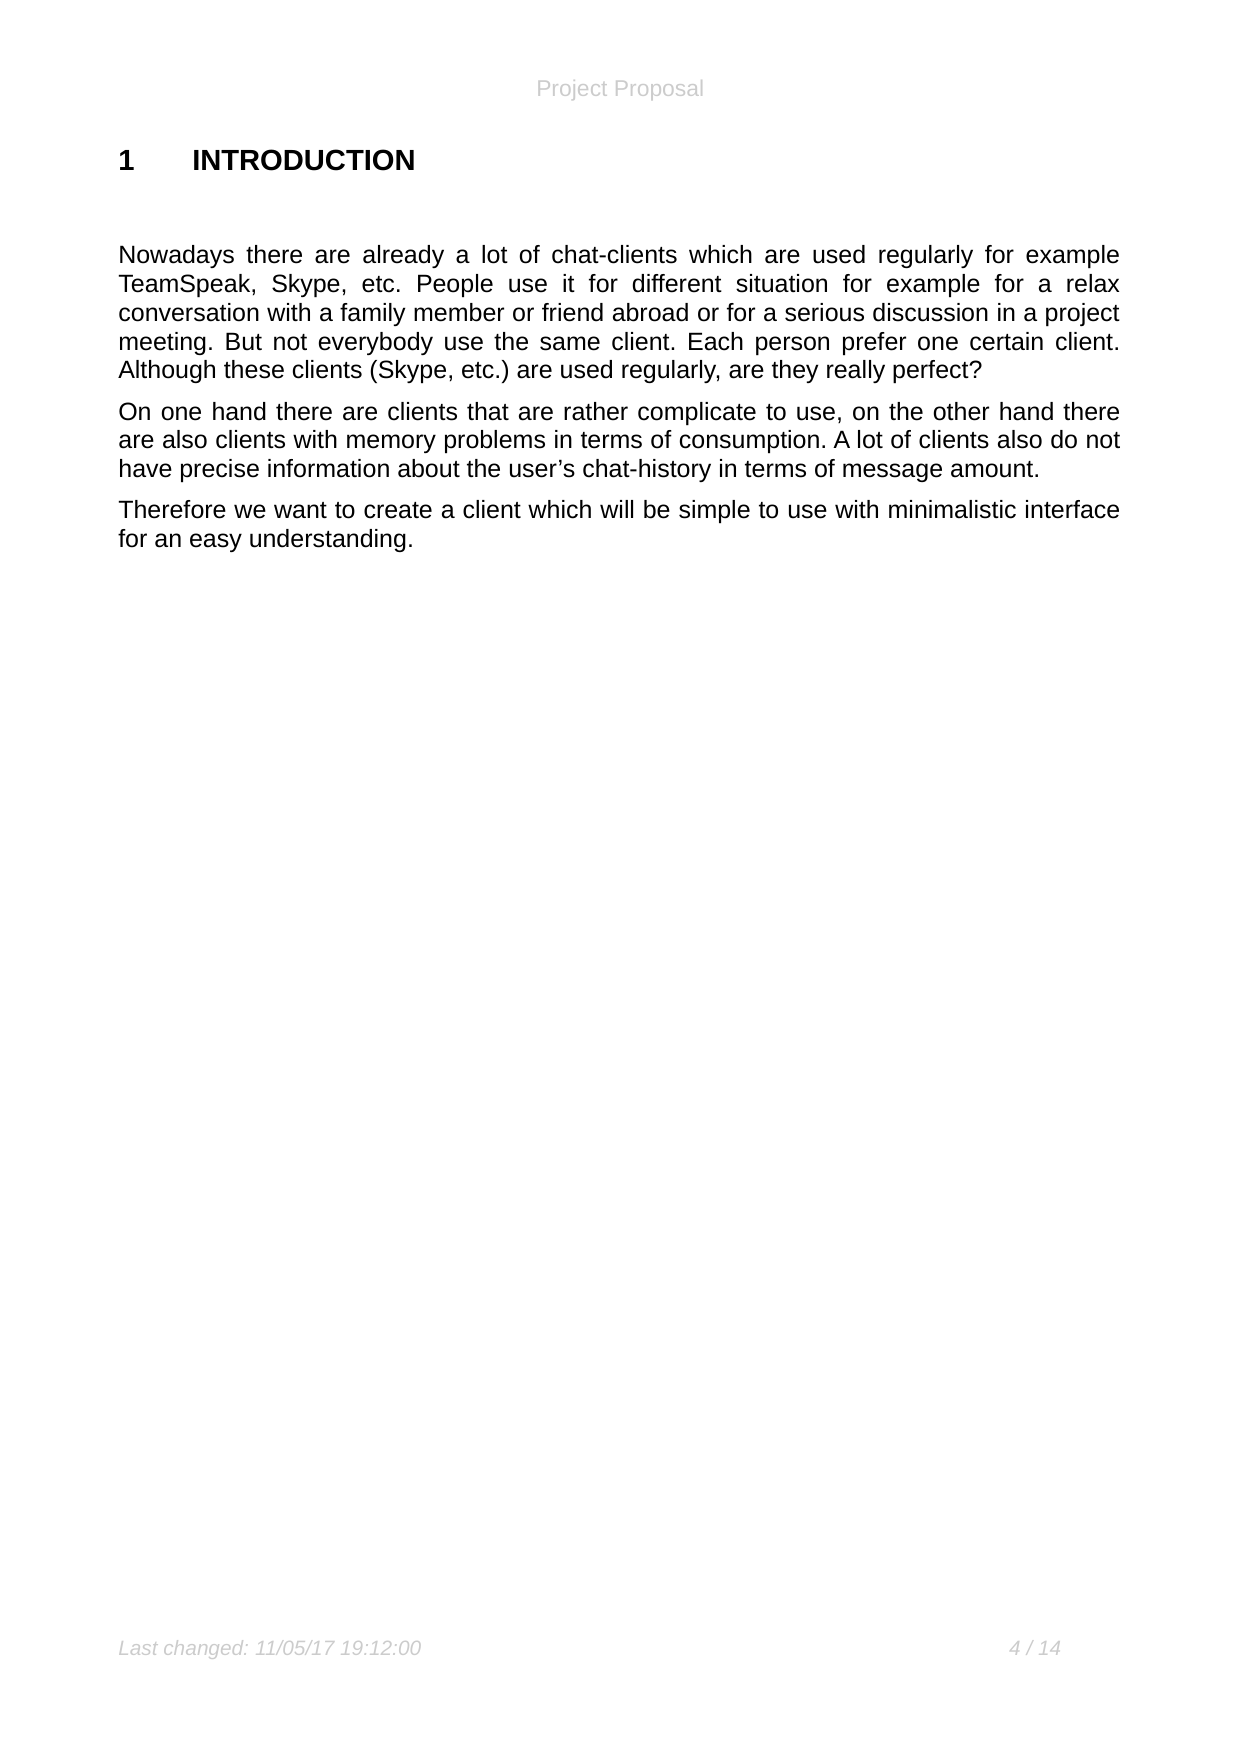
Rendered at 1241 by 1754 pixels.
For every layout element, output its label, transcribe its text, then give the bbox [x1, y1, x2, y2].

text Therefore we want to create a client which will be simple to use with minimalistic interface for an easy understanding. [118, 496, 1122, 553]
subtitle Introduction [118, 143, 1122, 177]
text Nowadays there are already a lot of chat-clients which are used regularly for example TeamSpeak, Skype, etc. People use it for different situation for example for a relax conversation with a family member or friend abroad or for a serious discussion in a project meeting. But not everybody use the same client. Each person prefer one certain client. Although these clients (Skype, etc.) are used regularly, are they really perfect? [118, 241, 1122, 384]
text On one hand there are clients that are rather complicate to use, on the other hand there are also clients with memory problems in terms of consumption. A lot of clients also do not have precise information about the user’s chat-history in terms of message amount. [118, 397, 1122, 483]
